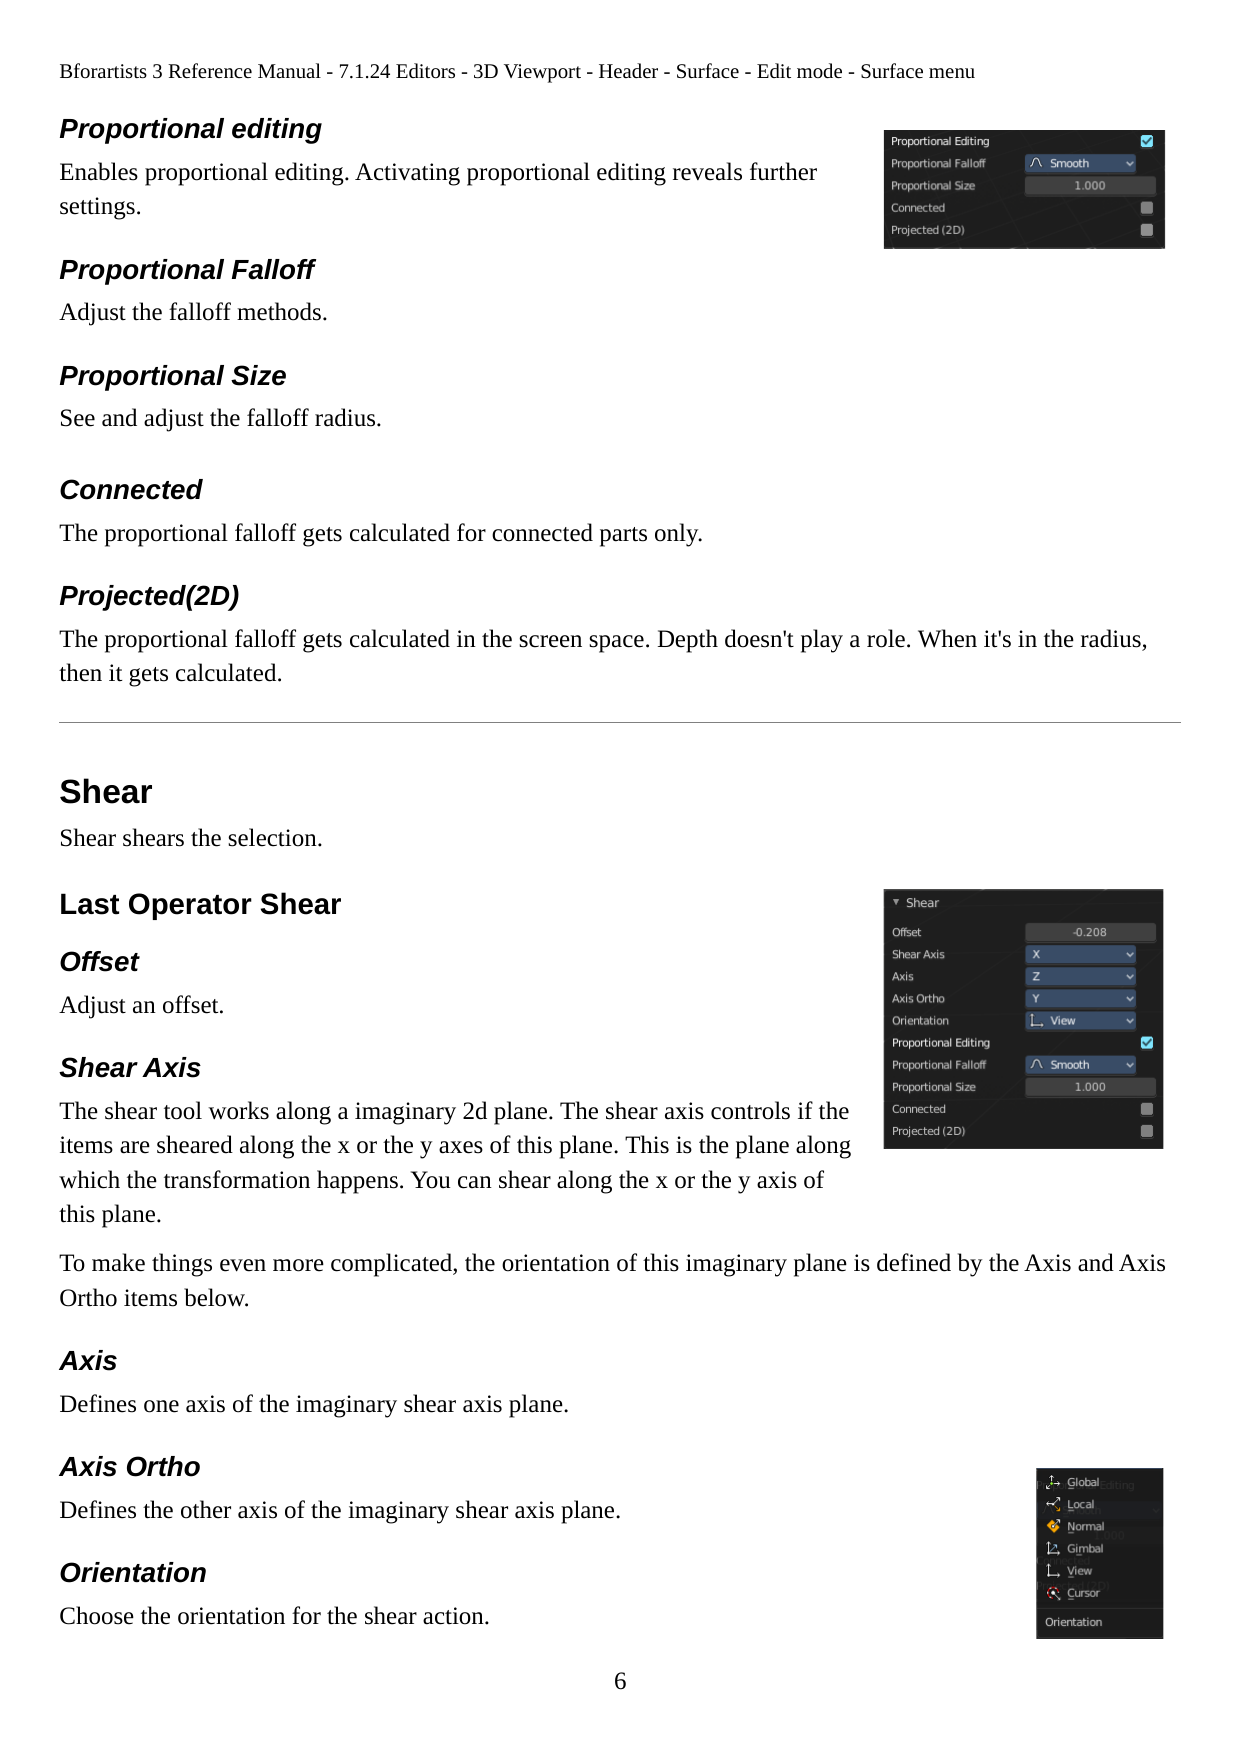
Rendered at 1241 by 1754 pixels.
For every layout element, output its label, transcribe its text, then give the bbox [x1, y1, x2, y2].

text The shear tool works along a imaginary 2d plane. The shear axis controls if the items are sheared along the x or the y axes of this plane. This is the plane along which the transformation happens. You can shear along the x or the y axis of this plane. [59, 1096, 1181, 1228]
text See and adjust the falloff radius. [59, 403, 1181, 432]
text The proportional falloff gets calculated in the screen space. Depth doesn't play a role. When it's in the radius, then it gets calculated. [59, 624, 1181, 687]
subtitle Proportional Size [59, 359, 1181, 391]
text The proportional falloff gets calculated for connected parts only. [59, 518, 1181, 546]
text To make things even more complicated, the orientation of this imaginary plane is defined by the Axis and Axis Ortho items below. [59, 1248, 1181, 1312]
text Adjust an offset. [59, 990, 883, 1019]
subtitle Last Operator Shear [59, 887, 1181, 921]
subtitle Proportional Falloff [59, 253, 1181, 285]
subtitle [1164, 946, 1181, 978]
text [1164, 990, 1181, 1019]
subtitle [1164, 1052, 1181, 1083]
subtitle Proportional editing [59, 113, 1181, 144]
text Choose the orientation for the shear action. [59, 1601, 1036, 1629]
text Shear shears the selection. [59, 823, 1181, 852]
subtitle Axis Ortho [59, 1451, 1181, 1482]
text Adjust the falloff methods. [59, 297, 1181, 326]
subtitle Orientation [59, 1556, 1036, 1588]
subtitle Connected [59, 473, 1181, 505]
subtitle Offset [59, 946, 883, 978]
subtitle [1164, 1556, 1181, 1588]
picture [883, 889, 1164, 1149]
subtitle Axis [59, 1344, 1181, 1376]
subtitle Projected(2D) [59, 579, 1181, 611]
subtitle Shear Axis [59, 1052, 883, 1083]
picture [883, 130, 1166, 249]
subtitle Shear [59, 772, 1181, 811]
text Defines the other axis of the imaginary shear axis plane. [59, 1495, 1036, 1524]
text Defines one axis of the imaginary shear axis plane. [59, 1389, 1181, 1418]
text Enables proportional editing. Activating proportional editing reveals further settings. [59, 157, 883, 220]
picture [1036, 1468, 1164, 1639]
